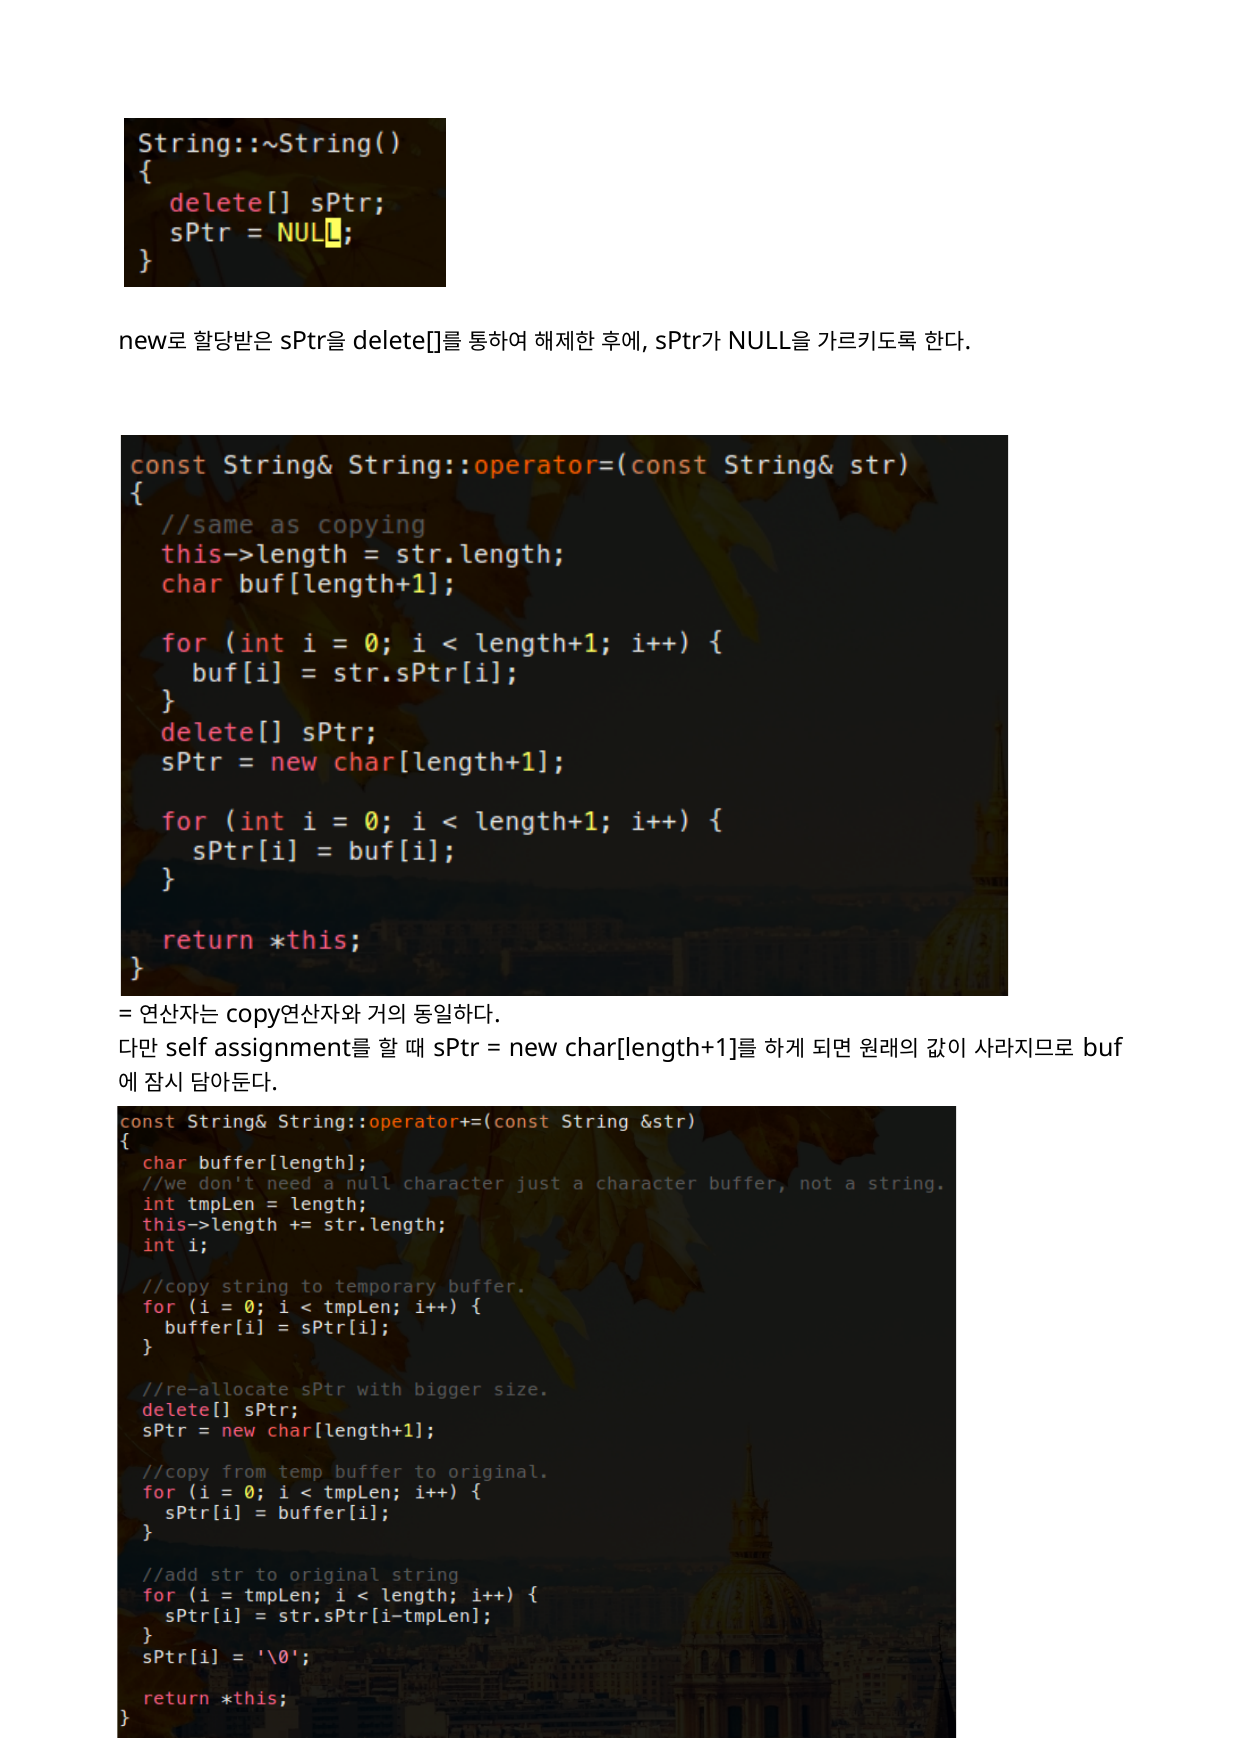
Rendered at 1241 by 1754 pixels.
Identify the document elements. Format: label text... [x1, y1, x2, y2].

text 다만 self assignment를 할 때 sPtr = new char[length+1]를 하게 되면 원래의 값이 사라지므로 buf에 잠시 담아둔다. [118, 1030, 1122, 1098]
picture [124, 118, 446, 287]
text new로 할당받은 sPtr을 delete[]를 통하여 해제한 후에, sPtr가 NULL을 가르키도록 한다. [118, 322, 1122, 357]
picture [120, 435, 1009, 996]
picture [117, 1106, 957, 1738]
text = 연산자는 copy연산자와 거의 동일하다. [118, 425, 1122, 1030]
